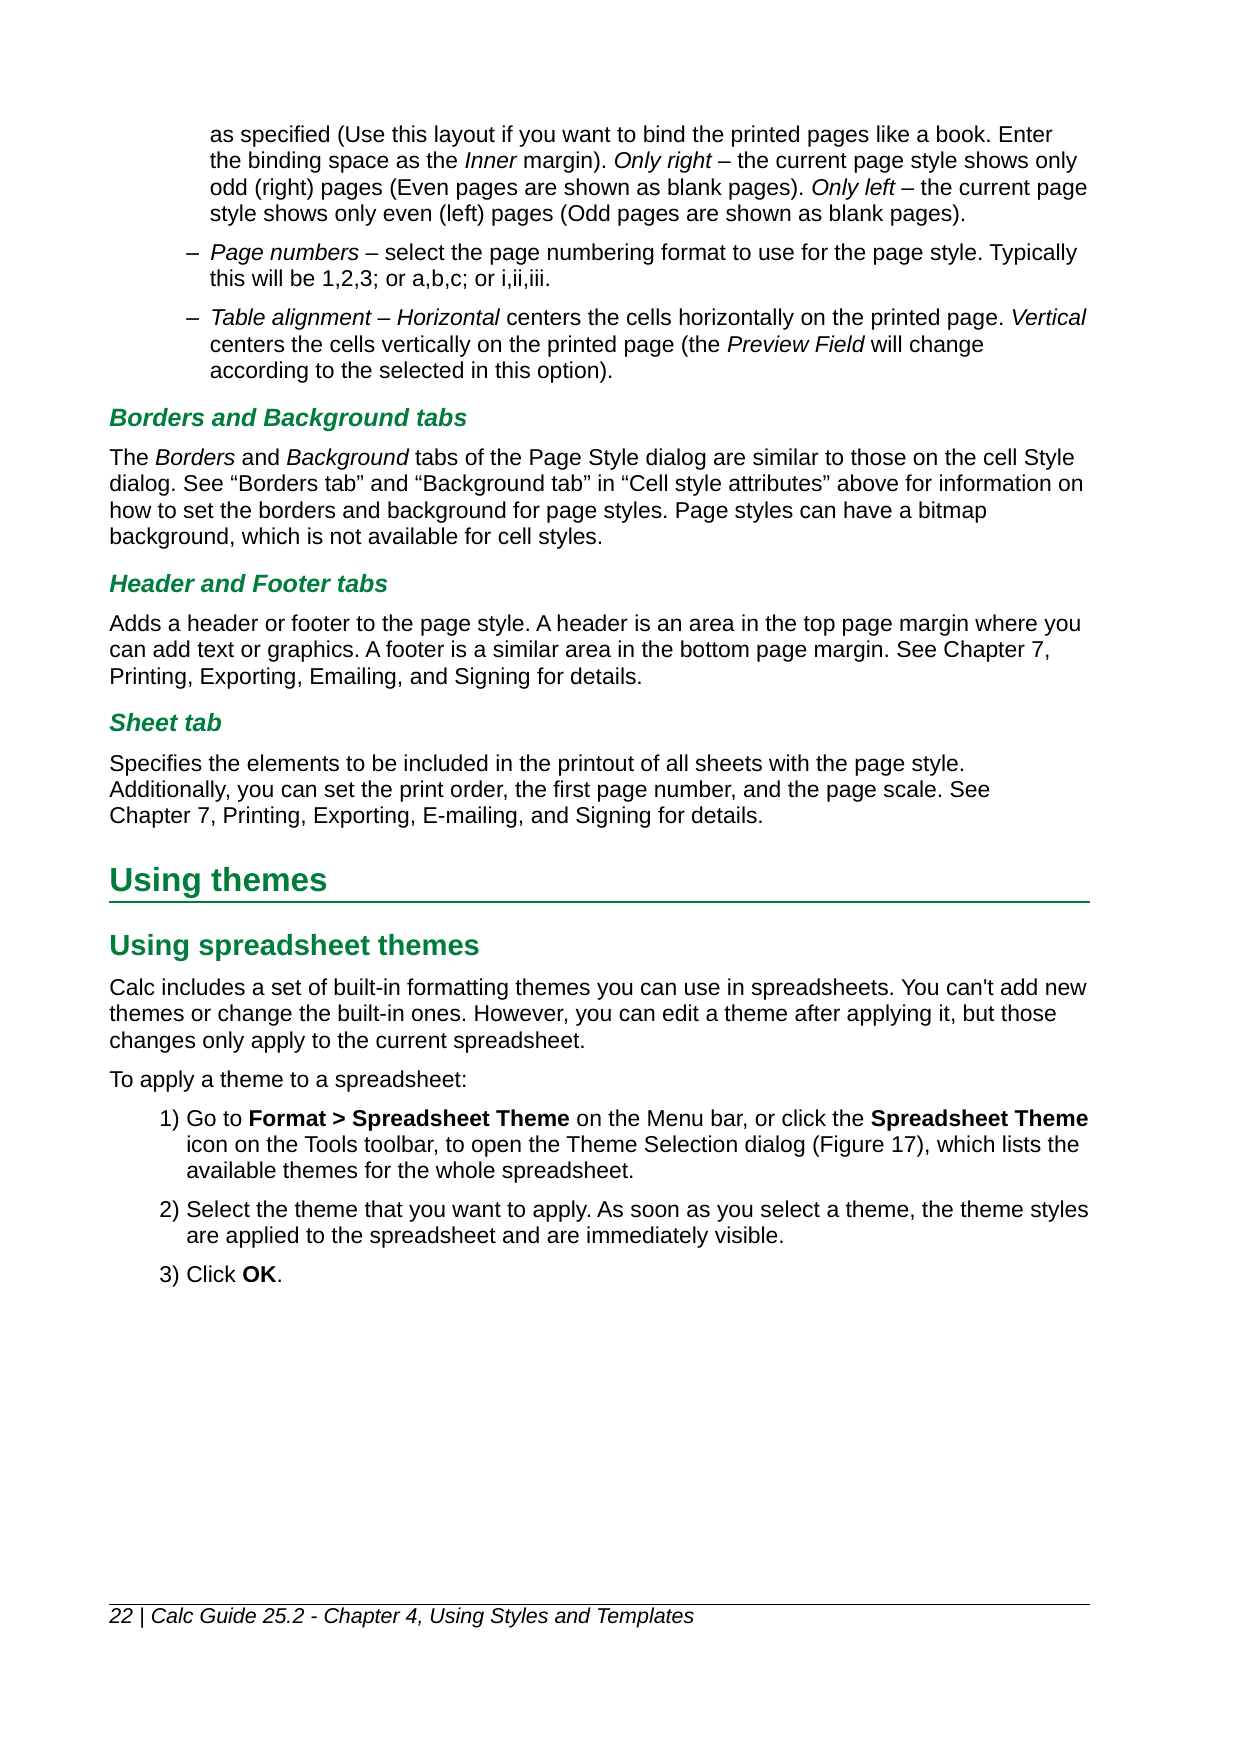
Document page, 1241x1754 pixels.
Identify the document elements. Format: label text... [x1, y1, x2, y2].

text Calc includes a set of built-in formatting themes you can use in spreadsheets. You can't add new themes or change the built-in ones. However, you can edit a theme after applying it, but those changes only apply to the current spreadsheet. [109, 974, 1090, 1053]
subtitle Using themes [109, 860, 1090, 901]
subtitle Borders and Background tabs [109, 403, 1090, 431]
text Adds a header or footer to the page style. A header is an area in the top page margin where you can add text or graphics. A footer is a similar area in the bottom page margin. See Chapter 7, Printing, Exporting, Emailing, and Signing for details. [109, 610, 1090, 689]
list Click OK. [186, 1261, 1090, 1288]
text The Borders and Background tabs of the Page Style dialog are similar to those on the cell Style dialog. See “Borders tab” and “Background tab” in “Cell style attributes” above for information on how to set the borders and background for page styles. Page styles can have a bitmap background, which is not available for cell styles. [109, 444, 1090, 549]
subtitle Sheet tab [109, 708, 1090, 737]
list Table alignment – Horizontal centers the cells horizontally on the printed page. Vertical centers the cells vertically on the printed page (the Preview Field will change according to the selected in this option). [186, 304, 1090, 383]
subtitle Header and Footer tabs [109, 569, 1090, 597]
subtitle Using spreadsheet themes [109, 928, 1090, 962]
text Specifies the elements to be included in the printout of all sheets with the page style. Additionally, you can set the print order, the first page number, and the page scale. See Chapter 7, Printing, Exporting, E-mailing, and Signing for details. [109, 749, 1090, 829]
list Page numbers – select the page numbering format to use for the page style. Typically this will be 1,2,3; or a,b,c; or i,ii,iii. [186, 239, 1090, 292]
list as specified (Use this layout if you want to bind the printed pages like a book. Enter the binding space as the Inner margin). Only right – the current page style shows only odd (right) pages (Even pages are shown as blank pages). Only left – the current page style shows only even (left) pages (Odd pages are shown as blank pages). [186, 121, 1090, 226]
list Select the theme that you want to apply. As soon as you select a theme, the theme styles are applied to the spreadsheet and are immediately visible. [186, 1196, 1090, 1249]
list Go to Format > Spreadsheet Theme on the Menu bar, or click the Spreadsheet Theme icon on the Tools toolbar, to open the Theme Selection dialog (Figure 17), which lists the available themes for the whole spreadsheet. [186, 1104, 1090, 1183]
list To apply a theme to a spreadsheet: [109, 1066, 1090, 1092]
